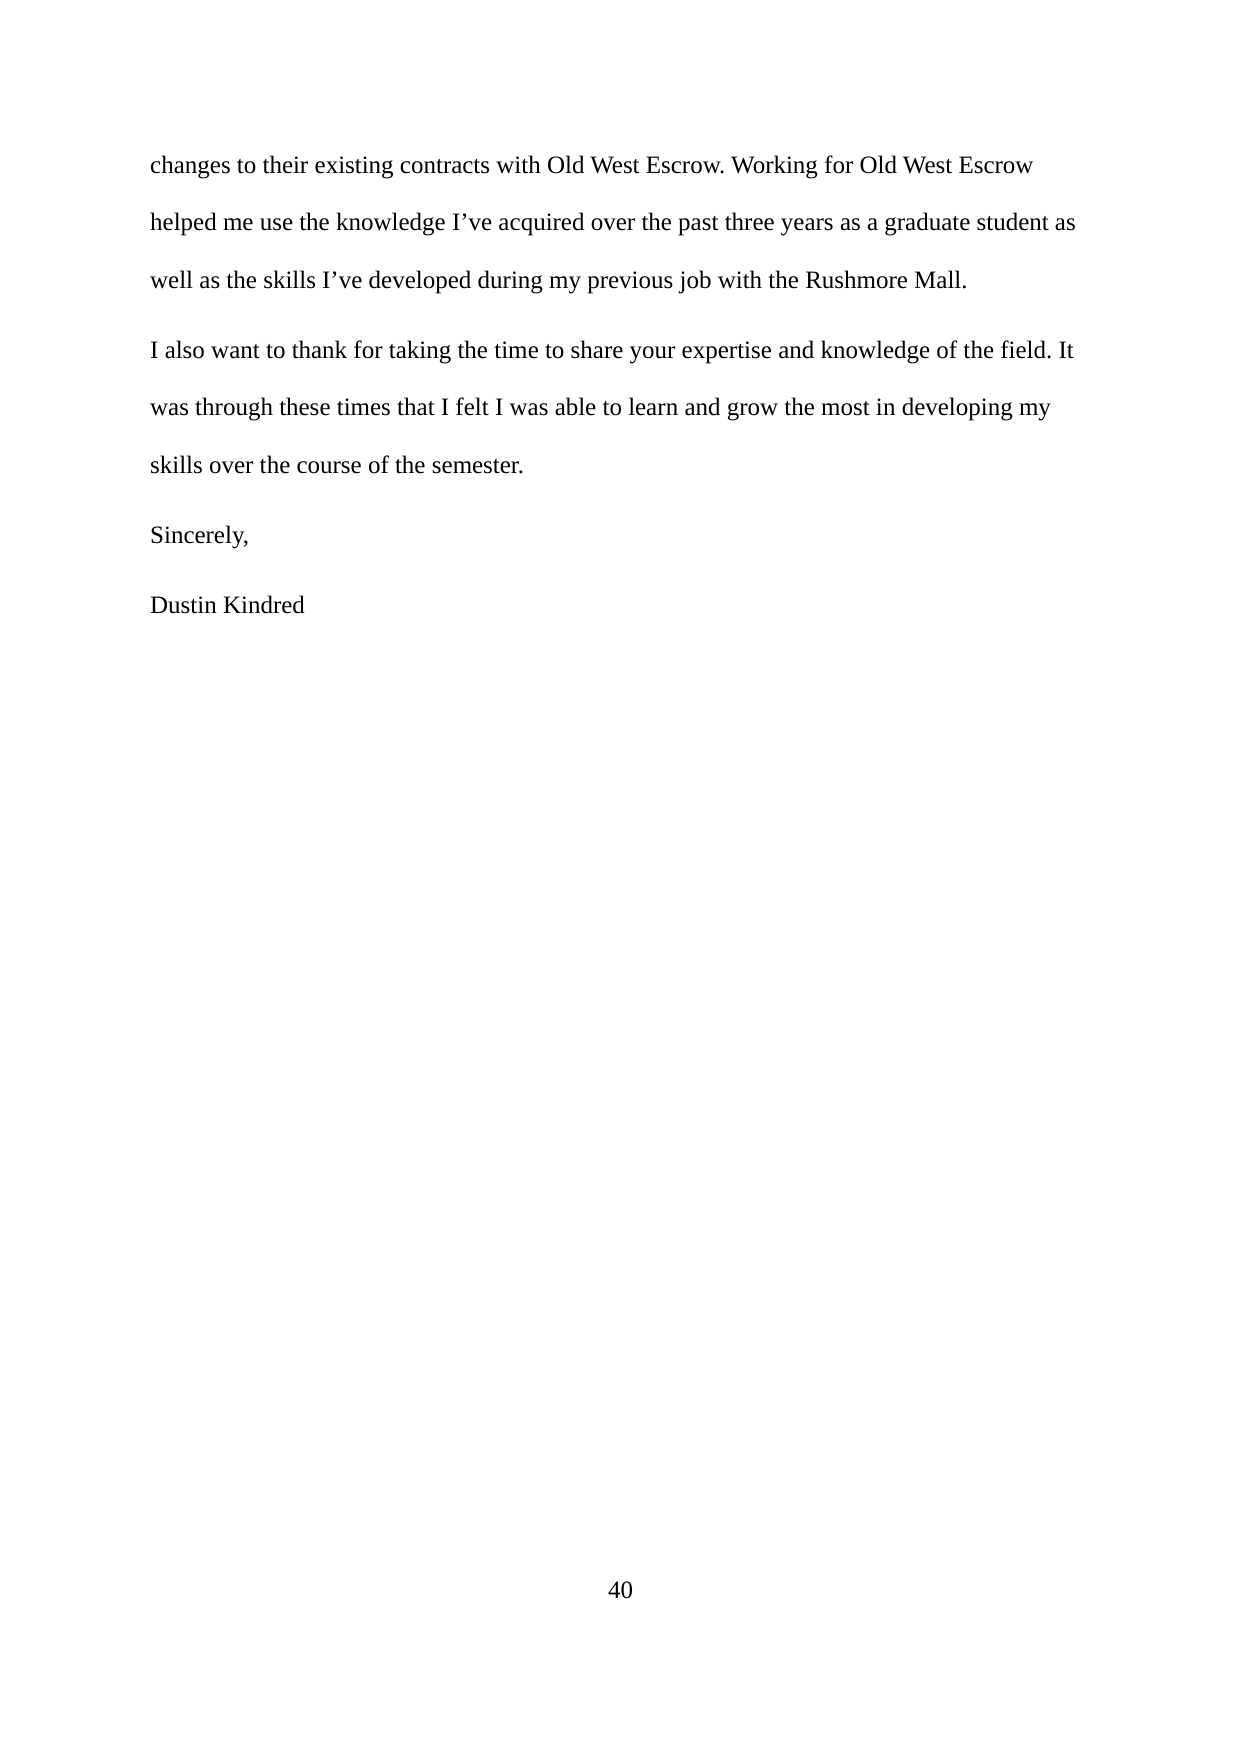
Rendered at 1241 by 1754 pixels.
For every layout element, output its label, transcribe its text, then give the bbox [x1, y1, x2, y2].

text Dustin Kindred [150, 590, 1091, 619]
text Sincerely, [150, 520, 1091, 549]
text I also want to thank for taking the time to share your expertise and knowledge of the field. It was through these times that I felt I was able to learn and grow the most in developing my skills over the course of the semester. [150, 335, 1091, 479]
text changes to their existing contracts with Old West Escrow. Working for Old West Escrow helped me use the knowledge I’ve acquired over the past three years as a graduate student as well as the skills I’ve developed during my previous job with the Rushmore Mall. [150, 150, 1091, 294]
